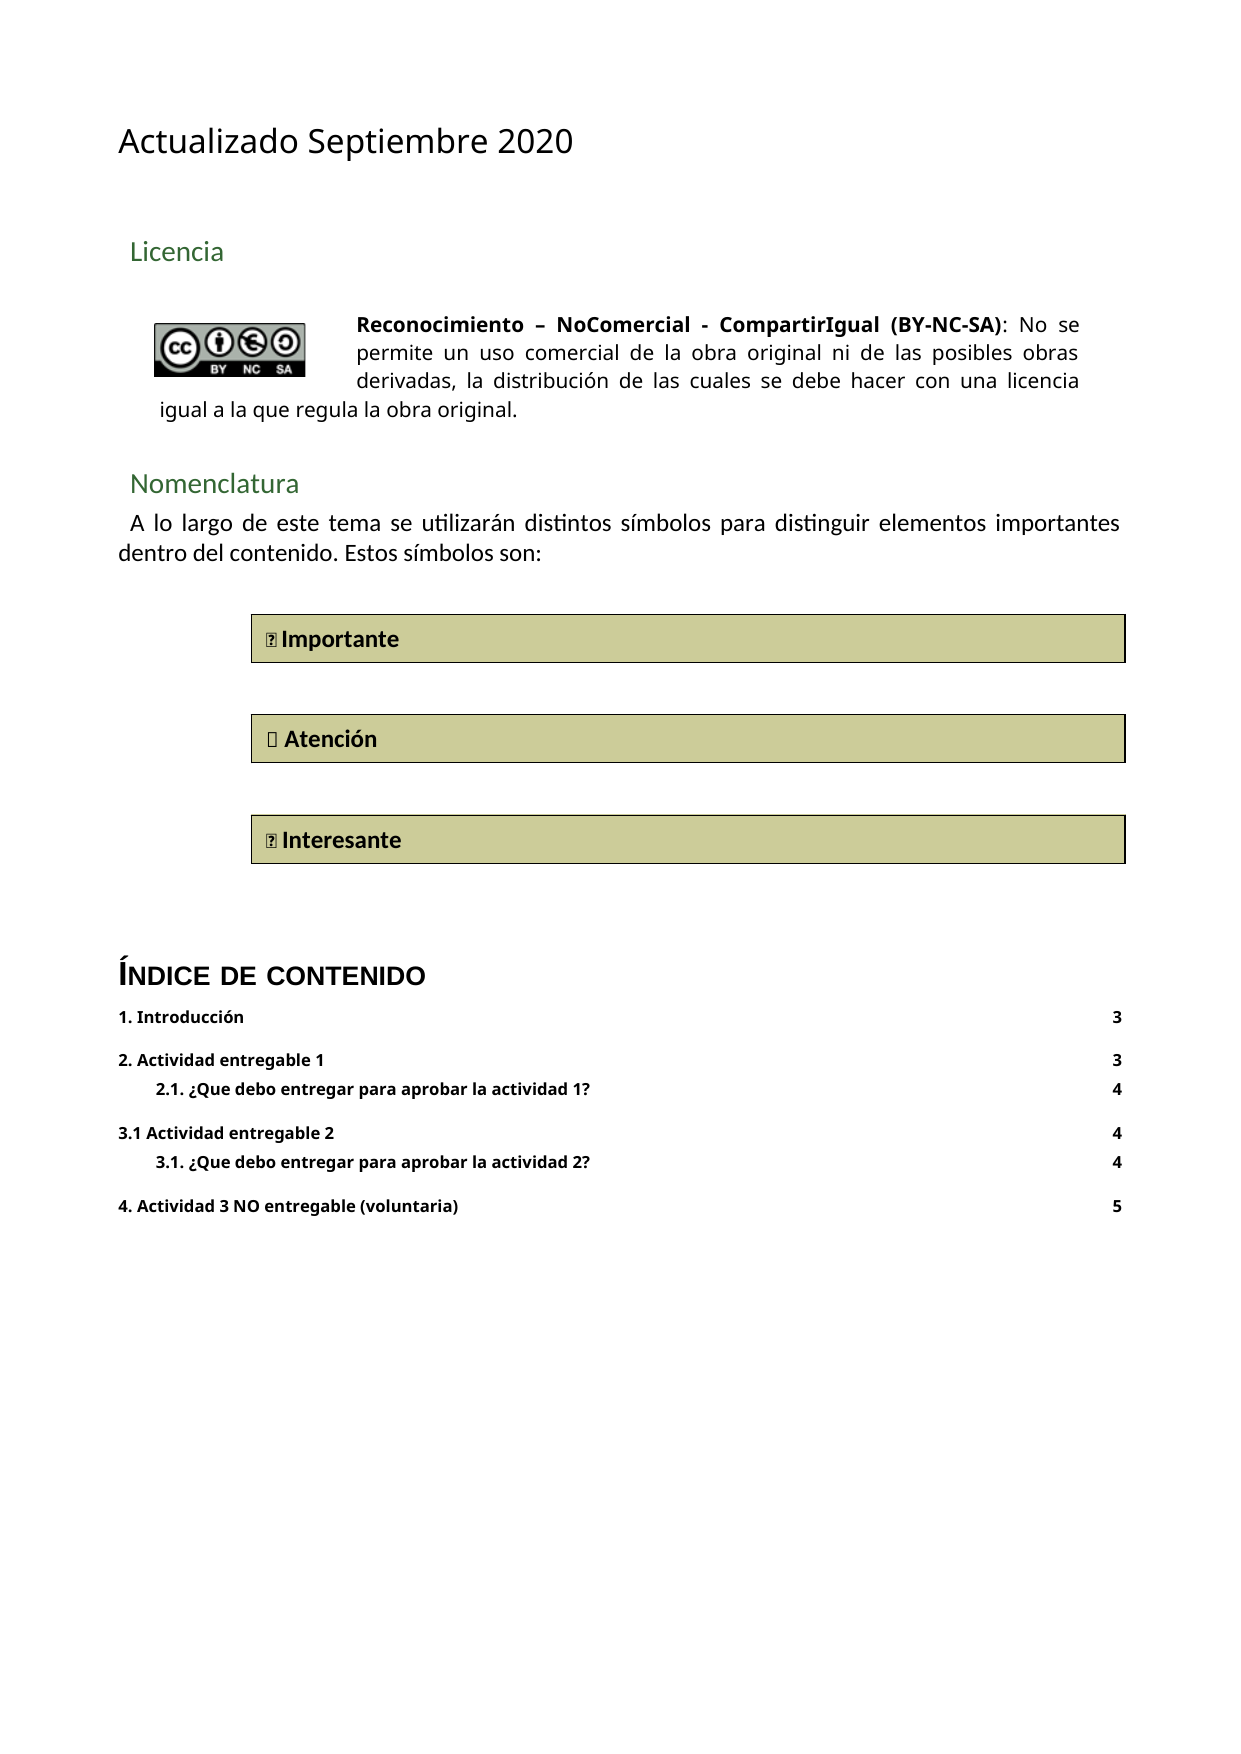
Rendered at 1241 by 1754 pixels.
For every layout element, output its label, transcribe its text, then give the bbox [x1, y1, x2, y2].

text Índice de contenido [118, 954, 1122, 993]
text 4. Actividad 3 NO entregable (voluntaria) 5 [118, 1194, 1122, 1217]
text ❕ Atención [252, 715, 1124, 762]
text 💬 Interesante [252, 816, 1124, 863]
text 2.1. ¿Que debo entregar para aprobar la actividad 1? 4 [156, 1078, 1122, 1101]
text Nomenclatura [118, 465, 1122, 500]
text 📖 Importante [252, 615, 1124, 662]
text Reconocimiento – NoComercial - CompartirIgual (BY-NC-SA): No se permite un uso comercial de la obra original ni de las posibles obras derivadas, la distribución de las cuales se debe hacer con una licencia igual a la que regula la obra original. [159, 310, 1080, 423]
text A lo largo de este tema se utilizarán distintos símbolos para distinguir elementos importantes dentro del contenido. Estos símbolos son: [118, 507, 1122, 568]
text 3.1. ¿Que debo entregar para aprobar la actividad 2? 4 [156, 1151, 1122, 1173]
text Actualizado Septiembre 2020 [118, 118, 1122, 163]
text 2. Actividad entregable 1 3 [118, 1049, 1122, 1072]
picture [154, 323, 306, 377]
text Licencia [118, 233, 1122, 268]
text 1. Introducción 3 [118, 1005, 1122, 1028]
text 3.1 Actividad entregable 2 4 [118, 1122, 1122, 1144]
